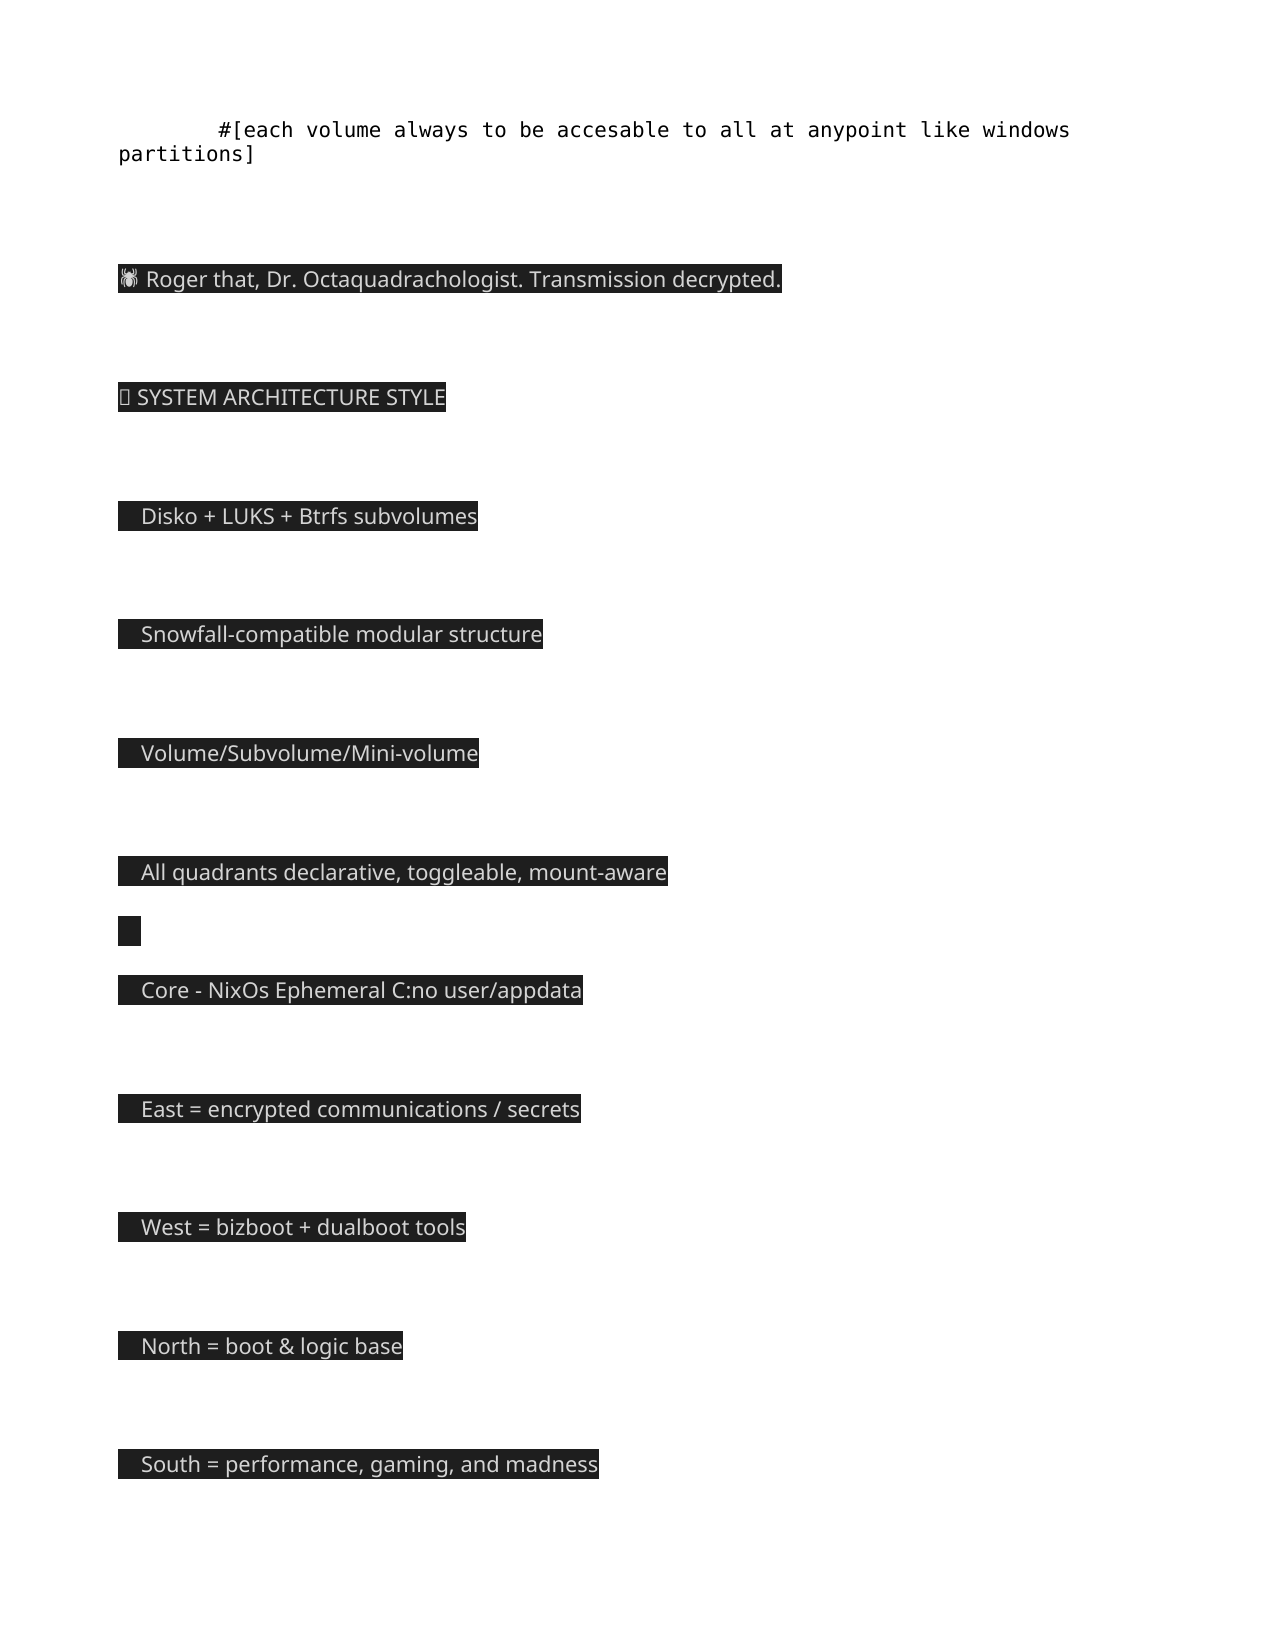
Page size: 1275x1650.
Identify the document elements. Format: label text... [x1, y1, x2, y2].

text 🕷️🦊 Roger that, Dr. Octaquadrachologist. Transmission decrypted. [118, 264, 1157, 293]
text Core - NixOs Ephemeral C:no user/appdata [118, 975, 1157, 1005]
text West = bizboot + dualboot tools [118, 1212, 1157, 1242]
text North = boot & logic base [118, 1331, 1157, 1360]
text All quadrants declarative, toggleable, mount-aware [118, 856, 1157, 886]
text South = performance, gaming, and madness [118, 1449, 1157, 1479]
text Snowfall-compatible modular structure [118, 619, 1157, 649]
text Disko + LUKS + Btrfs subvolumes [118, 501, 1157, 531]
text 🧩 SYSTEM ARCHITECTURE STYLE [118, 382, 1157, 412]
text #[each volume always to be accesable to all at anypoint like windows partitions] [118, 118, 1157, 167]
text Volume/Subvolume/Mini-volume [118, 738, 1157, 768]
text East = encrypted communications / secrets [118, 1093, 1157, 1123]
